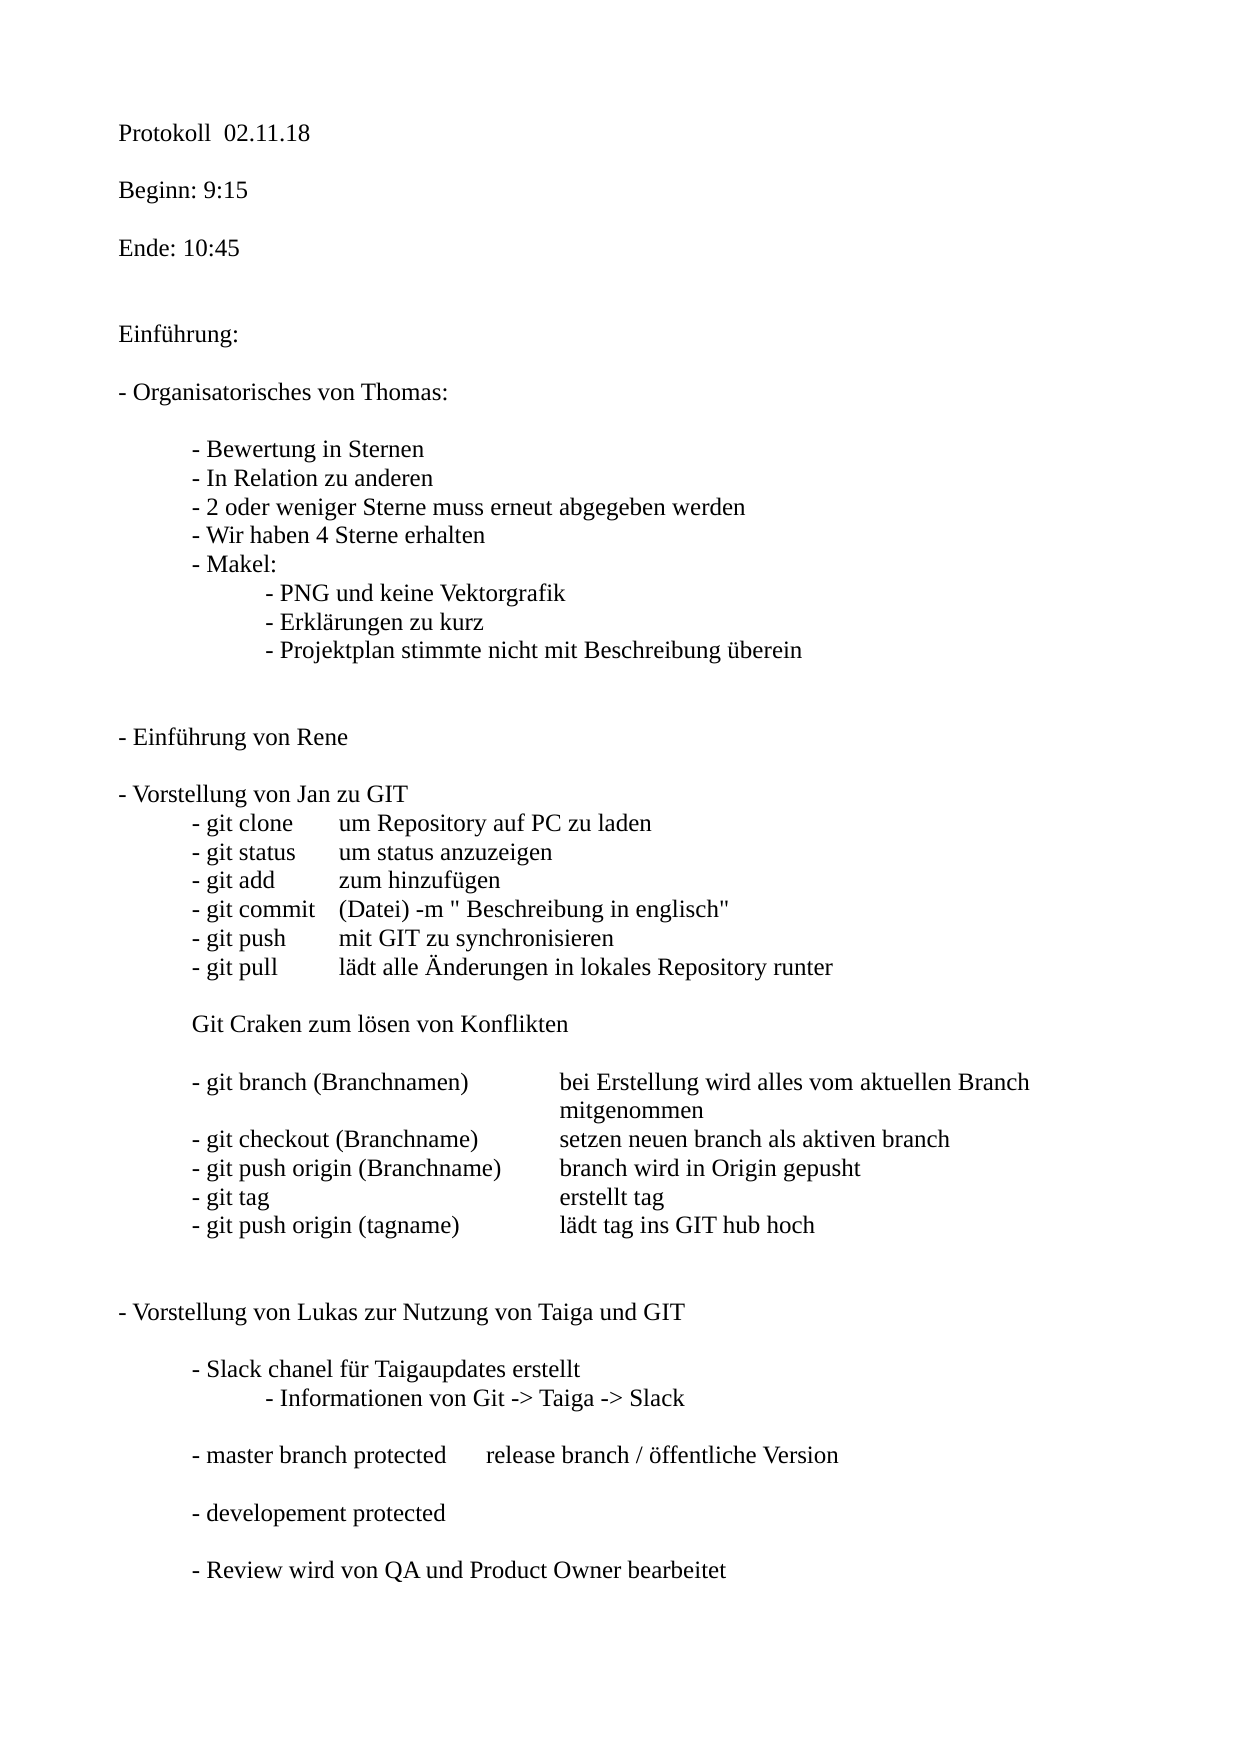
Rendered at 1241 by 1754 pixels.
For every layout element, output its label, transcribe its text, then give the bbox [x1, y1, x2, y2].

text - Organisatorisches von Thomas: [118, 377, 1122, 406]
text - 2 oder weniger Sterne muss erneut abgegeben werden [118, 492, 1122, 521]
text - Makel: [118, 549, 1122, 578]
text - git checkout (Branchname) setzen neuen branch als aktiven branch [118, 1124, 1122, 1153]
text - In Relation zu anderen [118, 463, 1122, 492]
text - git pull lädt alle Änderungen in lokales Repository runter [118, 952, 1122, 981]
text - git status um status anzuzeigen [118, 837, 1122, 866]
text - Projektplan stimmte nicht mit Beschreibung überein [118, 636, 1122, 664]
text - git tag erstellt tag [118, 1182, 1122, 1211]
text - Vorstellung von Lukas zur Nutzung von Taiga und GIT [118, 1297, 1122, 1326]
text - git commit (Datei) -m " Beschreibung in englisch" [118, 894, 1122, 923]
text - Informationen von Git -> Taiga -> Slack [118, 1383, 1122, 1412]
text - git branch (Branchnamen) bei Erstellung wird alles vom aktuellen Branch mitgenommen [118, 1067, 1122, 1124]
text - git add zum hinzufügen [118, 866, 1122, 894]
text - master branch protected release branch / öffentliche Version [118, 1441, 1122, 1469]
text Ende: 10:45 [118, 233, 1122, 262]
text - Wir haben 4 Sterne erhalten [118, 521, 1122, 549]
text - Review wird von QA und Product Owner bearbeitet [118, 1556, 1122, 1584]
text - Einführung von Rene [118, 722, 1122, 751]
text - developement protected [118, 1498, 1122, 1527]
text - PNG und keine Vektorgrafik [118, 578, 1122, 607]
text - git push mit GIT zu synchronisieren [118, 923, 1122, 952]
text Einführung: [118, 319, 1122, 348]
text Git Craken zum lösen von Konflikten [118, 1009, 1122, 1038]
text - git clone um Repository auf PC zu laden [118, 808, 1122, 837]
text - Vorstellung von Jan zu GIT [118, 779, 1122, 808]
text - git push origin (Branchname) branch wird in Origin gepusht [118, 1153, 1122, 1182]
text - Slack chanel für Taigaupdates erstellt [118, 1354, 1122, 1383]
text - git push origin (tagname) lädt tag ins GIT hub hoch [118, 1211, 1122, 1239]
text - Erklärungen zu kurz [118, 607, 1122, 636]
text - Bewertung in Sternen [118, 434, 1122, 463]
text Beginn: 9:15 [118, 176, 1122, 204]
text Protokoll 02.11.18 [118, 118, 1122, 147]
